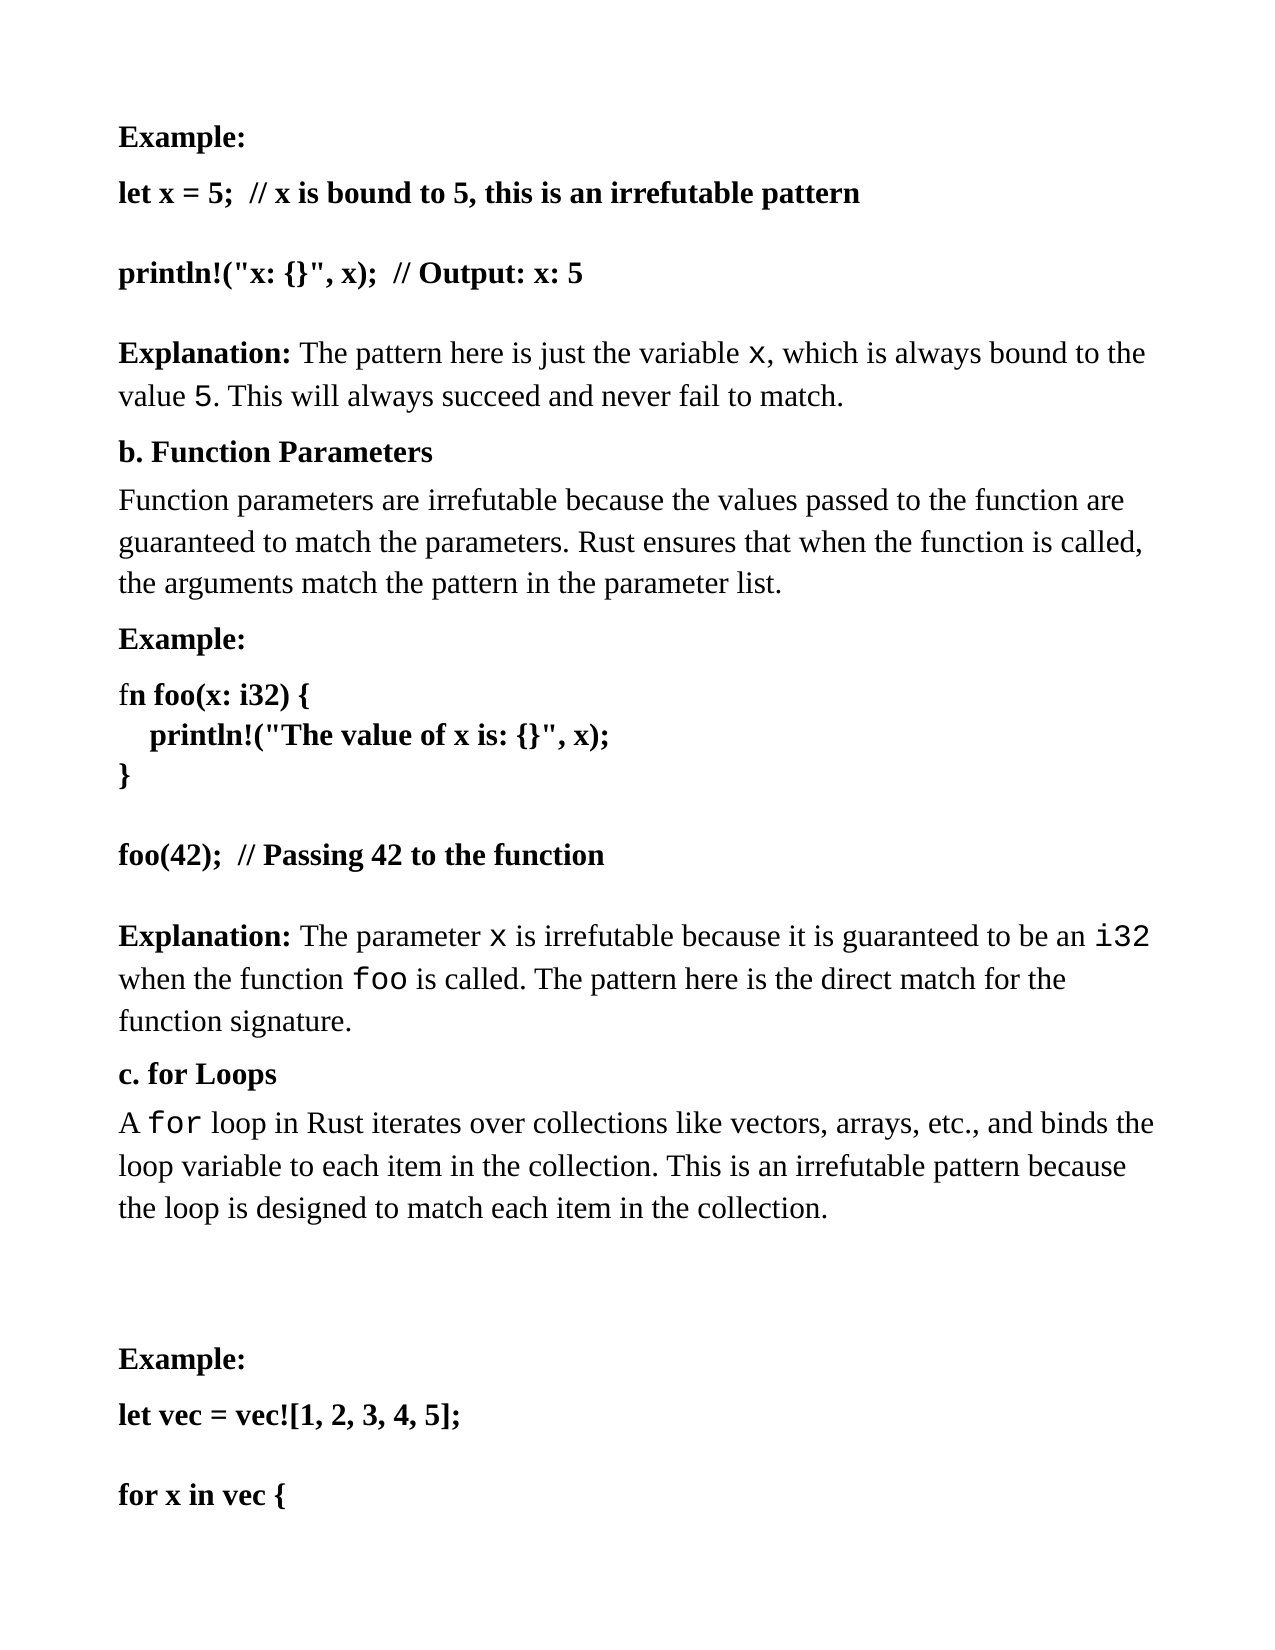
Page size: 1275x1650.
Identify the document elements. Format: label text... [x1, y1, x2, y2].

text foo(42); // Passing 42 to the function [118, 837, 1157, 873]
text let x = 5; // x is bound to 5, this is an irrefutable pattern [118, 174, 1157, 210]
text for x in vec { [118, 1476, 1157, 1512]
subtitle b. Function Parameters [118, 433, 1157, 469]
text println!("x: {}", x); // Output: x: 5 [118, 254, 1157, 290]
text Example: [118, 1340, 1157, 1376]
text A for loop in Rust iterates over collections like vectors, arrays, etc., and binds the loop variable to each item in the collection. This is an irrefutable pattern because the loop is designed to match each item in the collection. [118, 1104, 1157, 1225]
text println!("The value of x is: {}", x); [118, 716, 1157, 752]
text Example: [118, 620, 1157, 656]
text Example: [118, 118, 1157, 154]
text Explanation: The pattern here is just the variable x, which is always bound to the value 5. This will always succeed and never fail to match. [118, 335, 1157, 416]
text } [118, 756, 1157, 792]
text fn foo(x: i32) { [118, 676, 1157, 712]
text Function parameters are irrefutable because the values passed to the function are guaranteed to match the parameters. Rust ensures that when the function is called, the arguments match the pattern in the parameter list. [118, 482, 1157, 600]
text let vec = vec![1, 2, 3, 4, 5]; [118, 1396, 1157, 1432]
text Explanation: The parameter x is irrefutable because it is guaranteed to be an i32 when the function foo is called. The pattern here is the direct match for the function signature. [118, 917, 1157, 1039]
subtitle c. for Loops [118, 1055, 1157, 1091]
